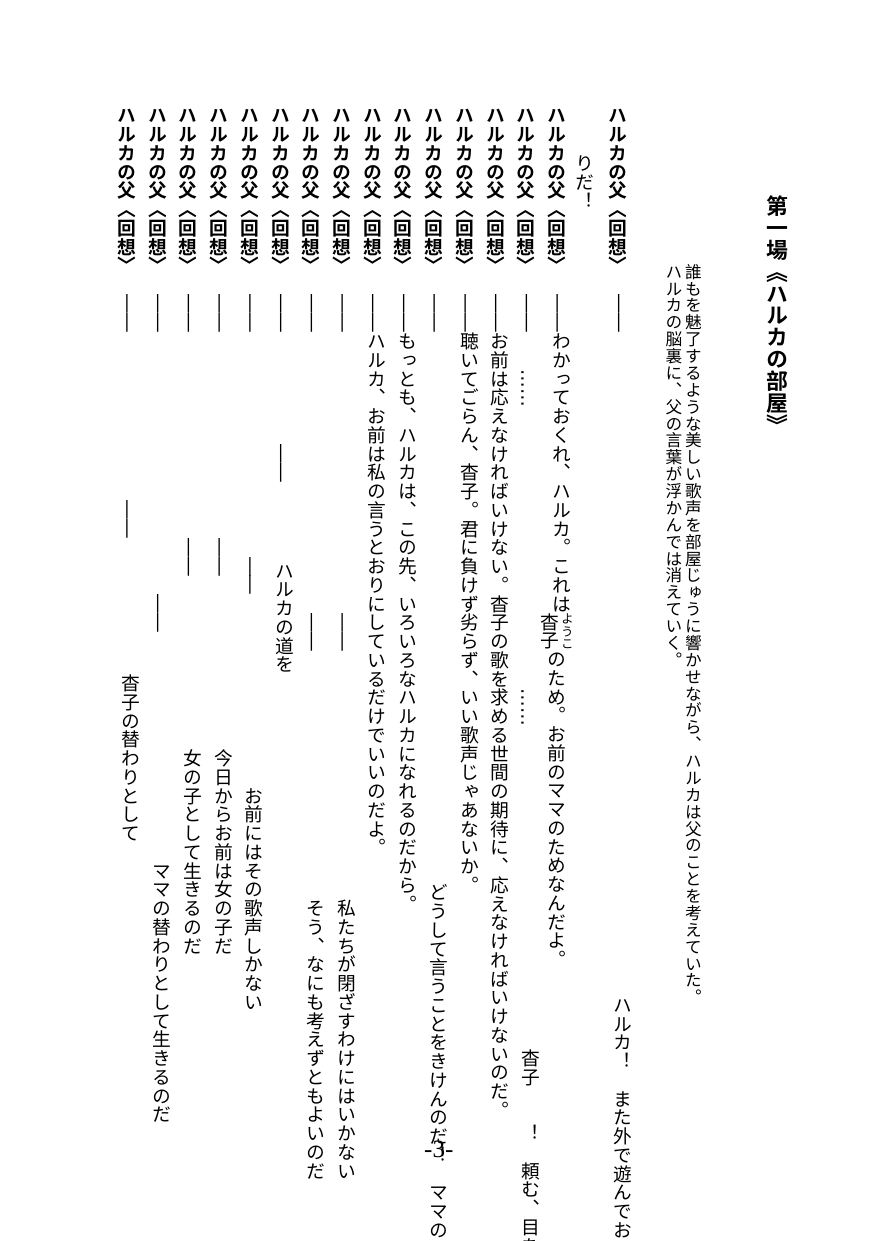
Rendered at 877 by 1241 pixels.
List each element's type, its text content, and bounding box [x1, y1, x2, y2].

text ハルカの父〈回想〉 ――もっとも、ハルカは、この先、いろいろなハルカになれるのだから。 [386, 106, 417, 1134]
text ハルカの父〈回想〉 ――お前は応えなければいけない。杳子の歌を求める世間の期待に、応えなければいけないのだ。 [478, 106, 509, 1134]
text ハルカの父〈回想〉 ――杳子……！ 頼む、目を開けてくれ、杳子……！ [509, 106, 540, 1134]
text ハルカの父〈回想〉 ――聴いてごらん、杳子。君に負けず劣らず、いい歌声じゃあないか。 [448, 106, 478, 1134]
title 第一場《ハルカの部屋》 [763, 195, 788, 1134]
text ハルカの父〈回想〉 ――私たちが閉ざすわけにはいかない―― [325, 106, 355, 1134]
text ハルカの父〈回想〉 ――そう、なにも考えずともよいのだ―― [294, 106, 325, 1134]
text ハルカの父〈回想〉 ――ハルカの道を―― [263, 106, 294, 1134]
text ハルカの父〈回想〉 ――わかっておくれ、ハルカ。これは杳子ようこのため。お前のママのためなんだよ。 [540, 106, 571, 1134]
text ハルカの父〈回想〉 ――ハルカ！ また外で遊んでおったのか！ お前の大切な声帯が傷つきでもしたらどうするつもりだ！ [571, 106, 632, 1134]
text ハルカの父〈回想〉 ――ママの替わりとして生きるのだ―― [140, 106, 171, 1134]
text ハルカの父〈回想〉 ――ハルカ、お前は私の言うとおりにしているだけでいいのだよ。 [355, 106, 386, 1134]
text ハルカの父〈回想〉 ――お前にはその歌声しかない―― [232, 106, 263, 1134]
text 誰もを魅了するような美しい歌声を部屋じゅうに響かせながら、ハルカは父のことを考えていた。 [682, 239, 701, 1134]
text ハルカの父〈回想〉 ――どうして言うことをきけんのだ！ ママのことが好きじゃないのか！ [417, 106, 448, 1134]
text ハルカの父〈回想〉 ――杳子の替わりとして―― [109, 106, 140, 1134]
text ハルカの父〈回想〉 ――今日からお前は女の子だ―― [202, 106, 232, 1134]
text ハルカの父〈回想〉 ――女の子として生きるのだ―― [171, 106, 202, 1134]
text ハルカの脳裏に、父の言葉が浮かんでは消えていく。 [663, 239, 682, 1134]
